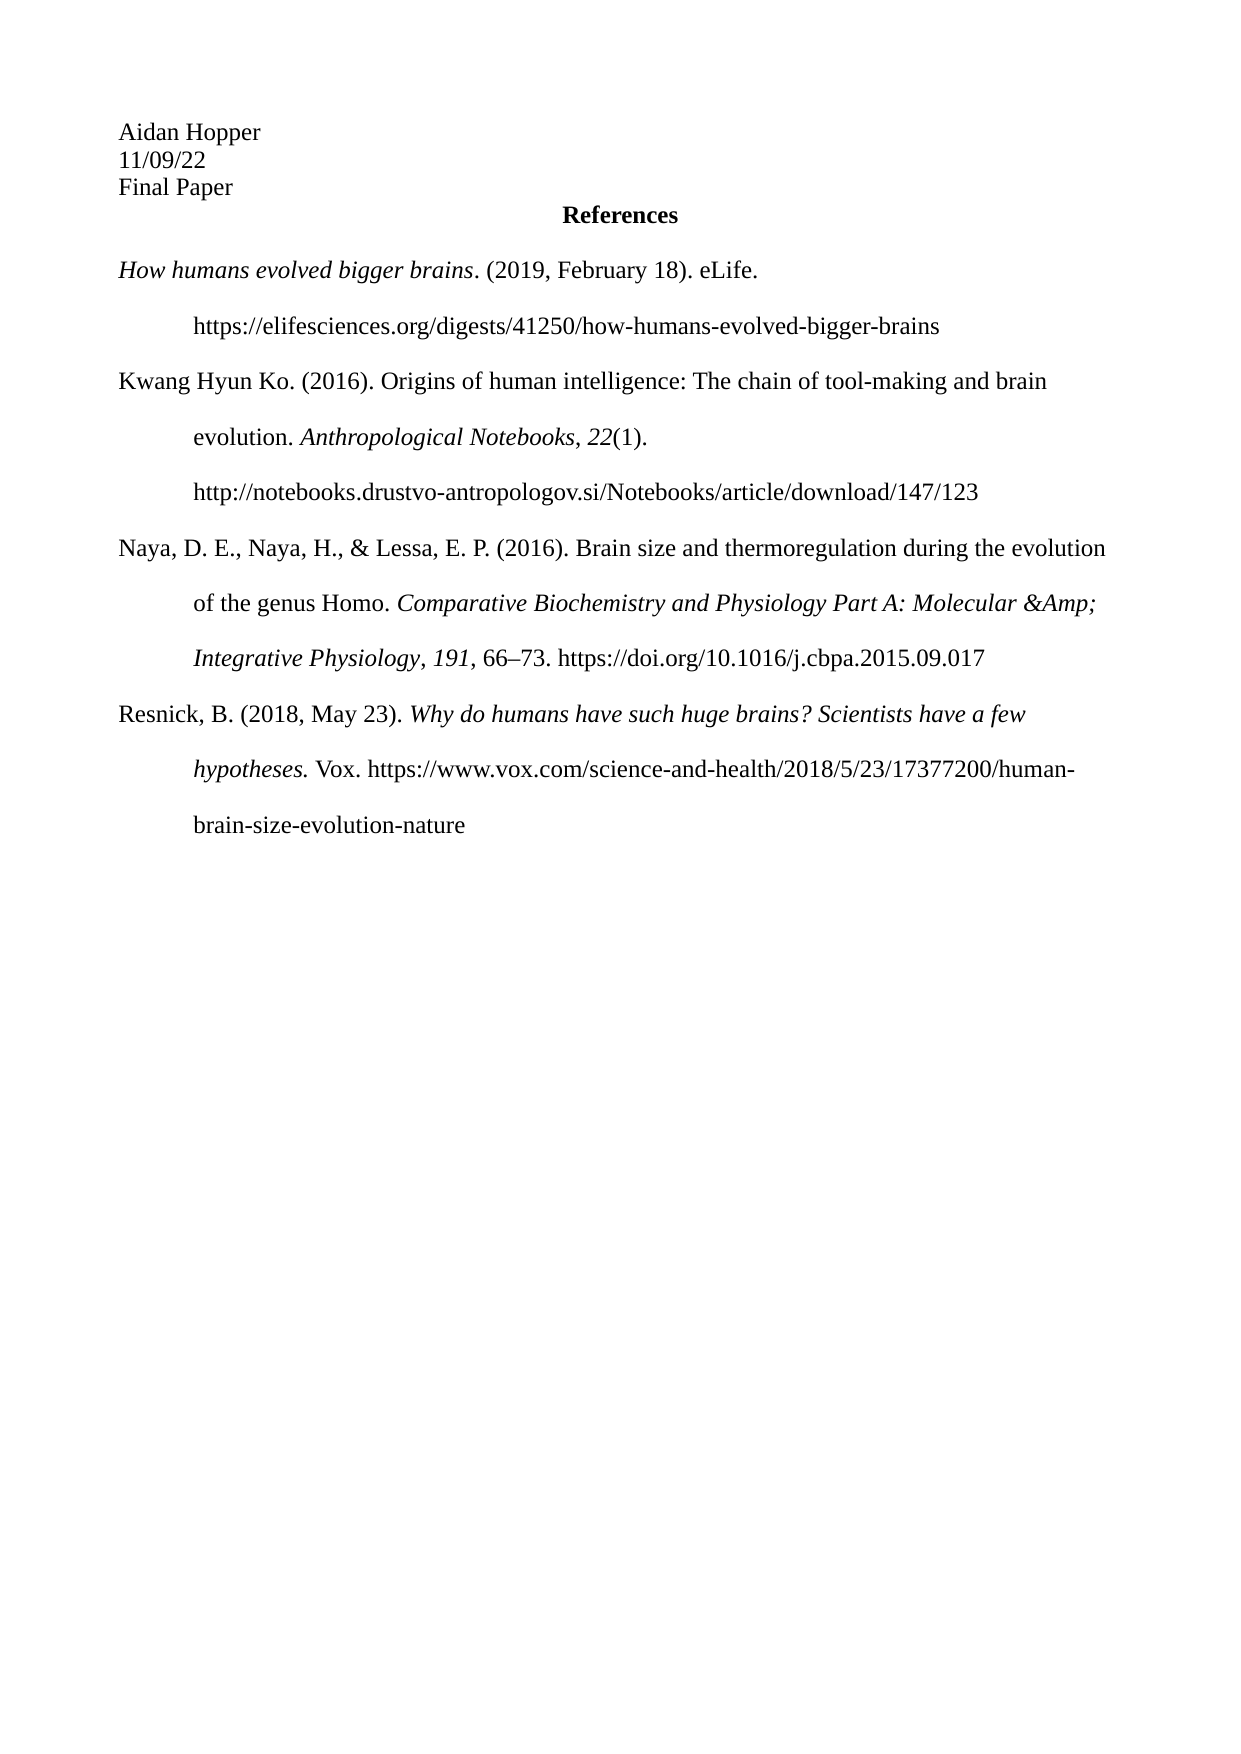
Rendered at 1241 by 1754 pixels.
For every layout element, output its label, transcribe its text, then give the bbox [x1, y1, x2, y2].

text How humans evolved bigger brains. (2019, February 18). eLife. https://elifesciences.org/digests/41250/how-humans-evolved-bigger-brains [118, 257, 1122, 340]
text Naya, D. E., Naya, H., & Lessa, E. P. (2016). Brain size and thermoregulation during the evolution of the genus Homo. Comparative Biochemistry and Physiology Part A: Molecular &Amp; Integrative Physiology, 191, 66–73. https://doi.org/10.1016/j.cbpa.2015.09.017 [118, 534, 1122, 672]
text Resnick, B. (2018, May 23). Why do humans have such huge brains? Scientists have a few hypotheses. Vox. https://www.vox.com/science-and-health/2018/5/23/17377200/human-brain-size-evolution-nature [118, 700, 1122, 838]
text Kwang Hyun Ko. (2016). Origins of human intelligence: The chain of tool-making and brain evolution. Anthropological Notebooks, 22(1). http://notebooks.drustvo-antropologov.si/Notebooks/article/download/147/123 [118, 367, 1122, 506]
subtitle References [118, 201, 1122, 229]
